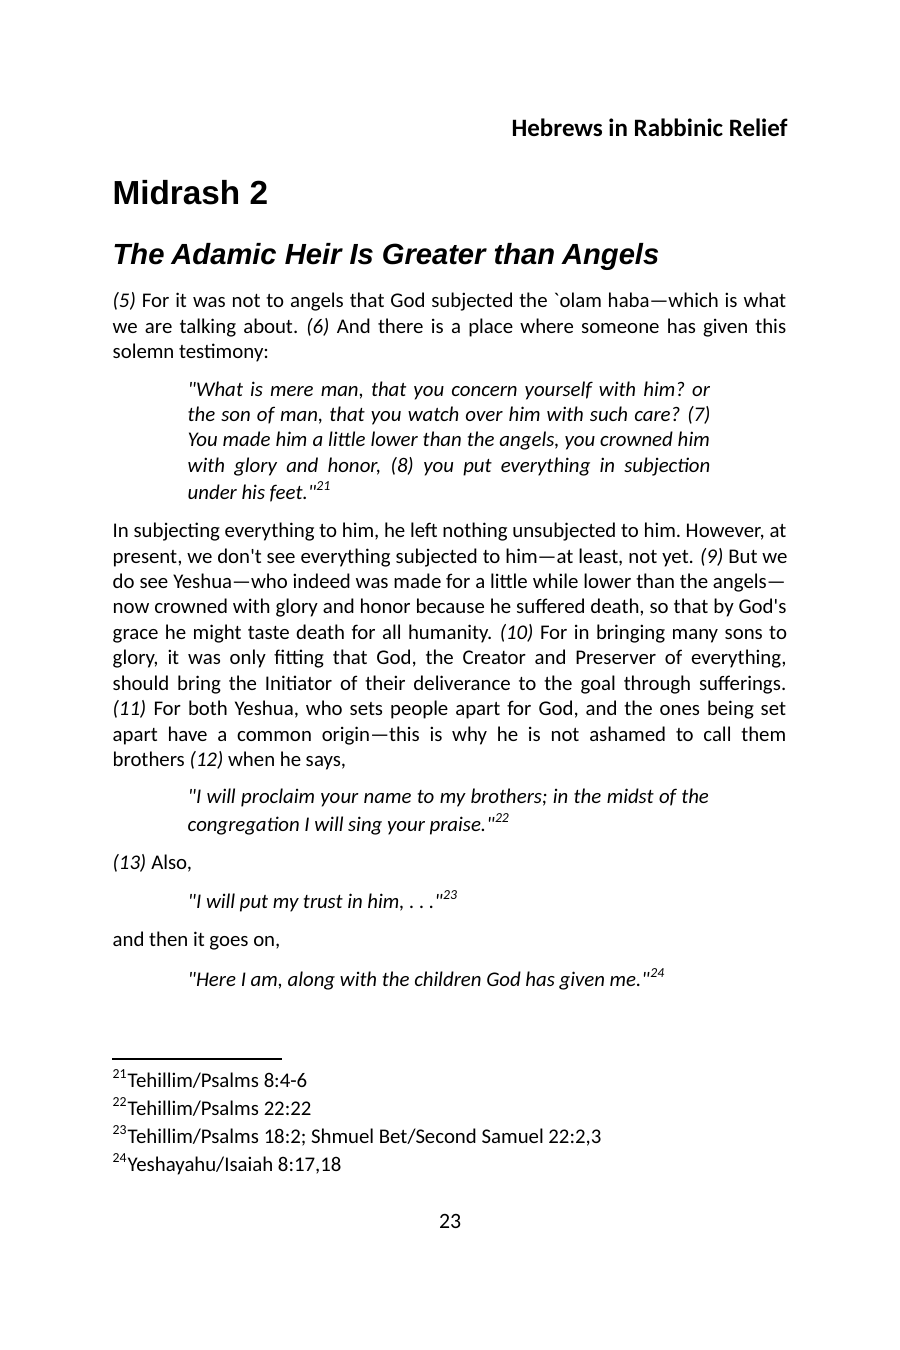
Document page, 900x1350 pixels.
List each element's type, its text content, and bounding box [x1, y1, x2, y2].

subtitle The Adamic Heir Is Greater than Angels [112, 237, 787, 271]
text "I will proclaim your name to my brothers; in the midst of the congregation I will sing your praise." [187, 783, 712, 837]
text "What is mere man, that you concern yourself with him? or the son of man, that you watch over him with such care? (7) You made him a little lower than the angels, you crowned him with glory and honor, (8) you put everything in subjection under his feet." [187, 376, 712, 505]
text and then it goes on, [112, 926, 787, 952]
text Tehillim/Psalms 18:2; Shmuel Bet/Second Samuel 22:2,3 [112, 1121, 787, 1149]
text Yeshayahu/Isaiah 8:17,18 [112, 1149, 787, 1177]
text In subjecting everything to him, he left nothing unsubjected to him. However, at present, we don't see everything subjected to him—at least, not yet. (9) But we do see Yeshua—who indeed was made for a little while lower than the angels—now crowned with glory and honor because he suffered death, so that by God's grace he might taste death for all humanity. (10) For in bringing many sons to glory, it was only fitting that God, the Creator and Preserver of everything, should bring the Initiator of their deliverance to the goal through sufferings. (11) For both Yeshua, who sets people apart for God, and the ones being set apart have a common origin—this is why he is not ashamed to call them brothers (12) when he says, [112, 517, 787, 772]
text (5) For it was not to angels that God subjected the `olam haba—which is what we are talking about. (6) And there is a place where someone has given this solemn testimony: [112, 287, 787, 364]
subtitle Midrash 2 [112, 173, 787, 211]
text "I will put my trust in him, . . ." [187, 886, 712, 914]
text "Here I am, along with the children God has given me." [187, 964, 712, 992]
text (13) Also, [112, 849, 787, 874]
text Tehillim/Psalms 22:22 [112, 1093, 787, 1121]
text Tehillim/Psalms 8:4-6 [112, 1065, 787, 1093]
